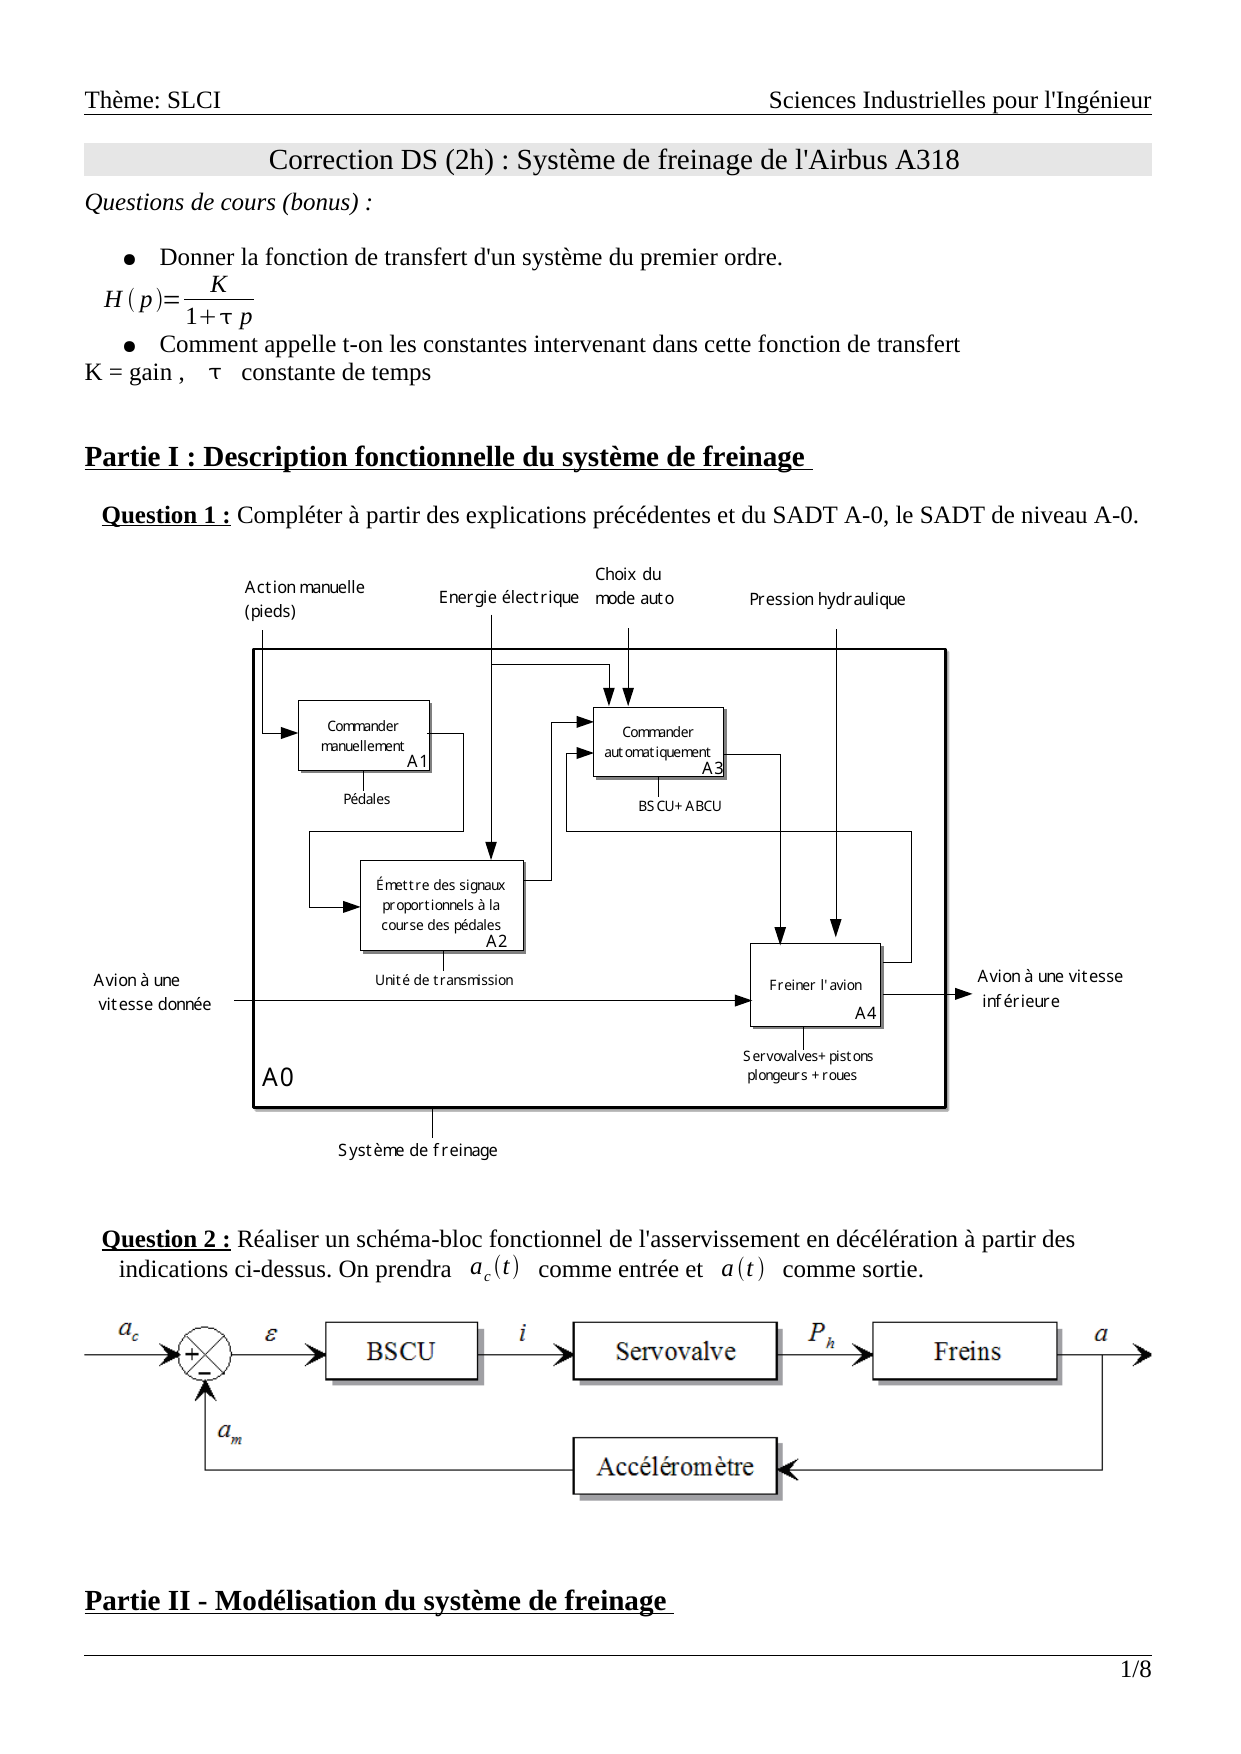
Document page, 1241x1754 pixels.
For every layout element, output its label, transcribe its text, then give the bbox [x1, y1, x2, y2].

text Partie II - Modélisation du système de freinage [84, 1585, 1152, 1617]
text K = gain , constante de temps [84, 358, 1152, 385]
list Réaliser un schéma-bloc fonctionnel de l'asservissement en décélération à partir des indications ci-dessus. On prendracomme entrée etcomme sortie. [101, 1225, 1152, 1284]
text Correction DS (2h) : Système de freinage de l'Airbus A318 [84, 143, 1152, 176]
picture [84, 1311, 1152, 1502]
text Questions de cours (bonus) : [84, 188, 1152, 216]
list Compléter à partir des explications précédentes et du SADT A-0, le SADT de niveau A-0. [101, 501, 1152, 528]
list Comment appelle t-on les constantes intervenant dans cette fonction de transfert [122, 330, 1152, 358]
list Donner la fonction de transfert d'un système du premier ordre. [122, 243, 1152, 271]
text Partie I : Description fonctionnelle du système de freinage [84, 441, 1152, 473]
